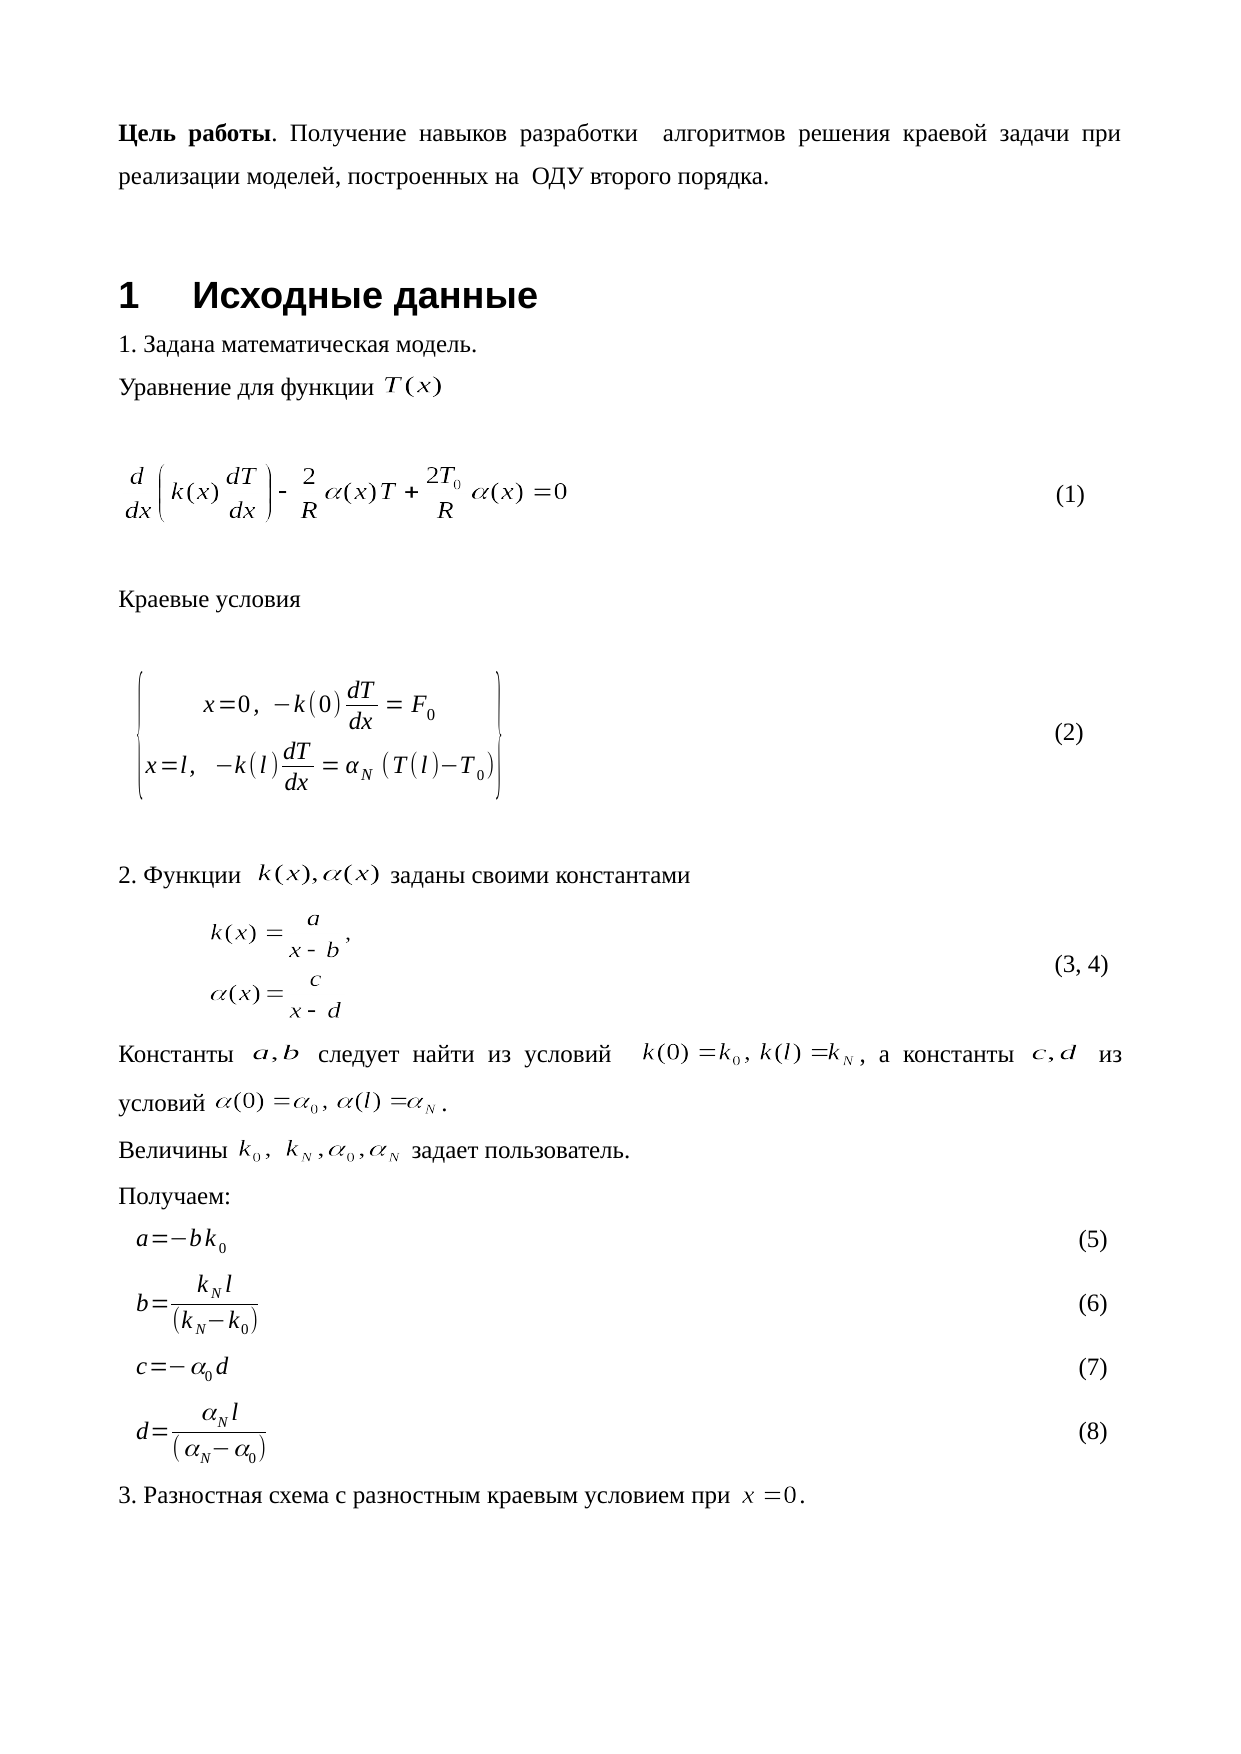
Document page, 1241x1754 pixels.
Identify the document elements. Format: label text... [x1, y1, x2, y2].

text (3, 4) [118, 903, 1122, 1023]
text (7) [118, 1352, 1122, 1384]
text Краевые условия [118, 584, 1122, 613]
text (2) [118, 671, 1122, 802]
text Величины задает пользователь. [118, 1133, 1122, 1166]
text (5) [118, 1224, 1122, 1256]
text (8) [118, 1399, 1122, 1466]
text 3. Разностная схема с разностным краевым условием при . [118, 1480, 1122, 1509]
text 2. Функции заданы своими константами [118, 859, 1122, 889]
text Цель работы. Получение навыков разработки алгоритмов решения краевой задачи при реализации моделей, построенных на ОДУ второго порядка. [118, 118, 1122, 190]
text (6) [118, 1271, 1122, 1338]
subtitle Исходные данные [118, 272, 1122, 316]
text Константы следует найти из условий , а константы из условий . [118, 1037, 1122, 1119]
text Получаем: [118, 1181, 1122, 1209]
text 1. Задана математическая модель. [118, 329, 1122, 357]
text Уравнение для функции [118, 372, 1122, 402]
text (1) [118, 459, 1122, 527]
